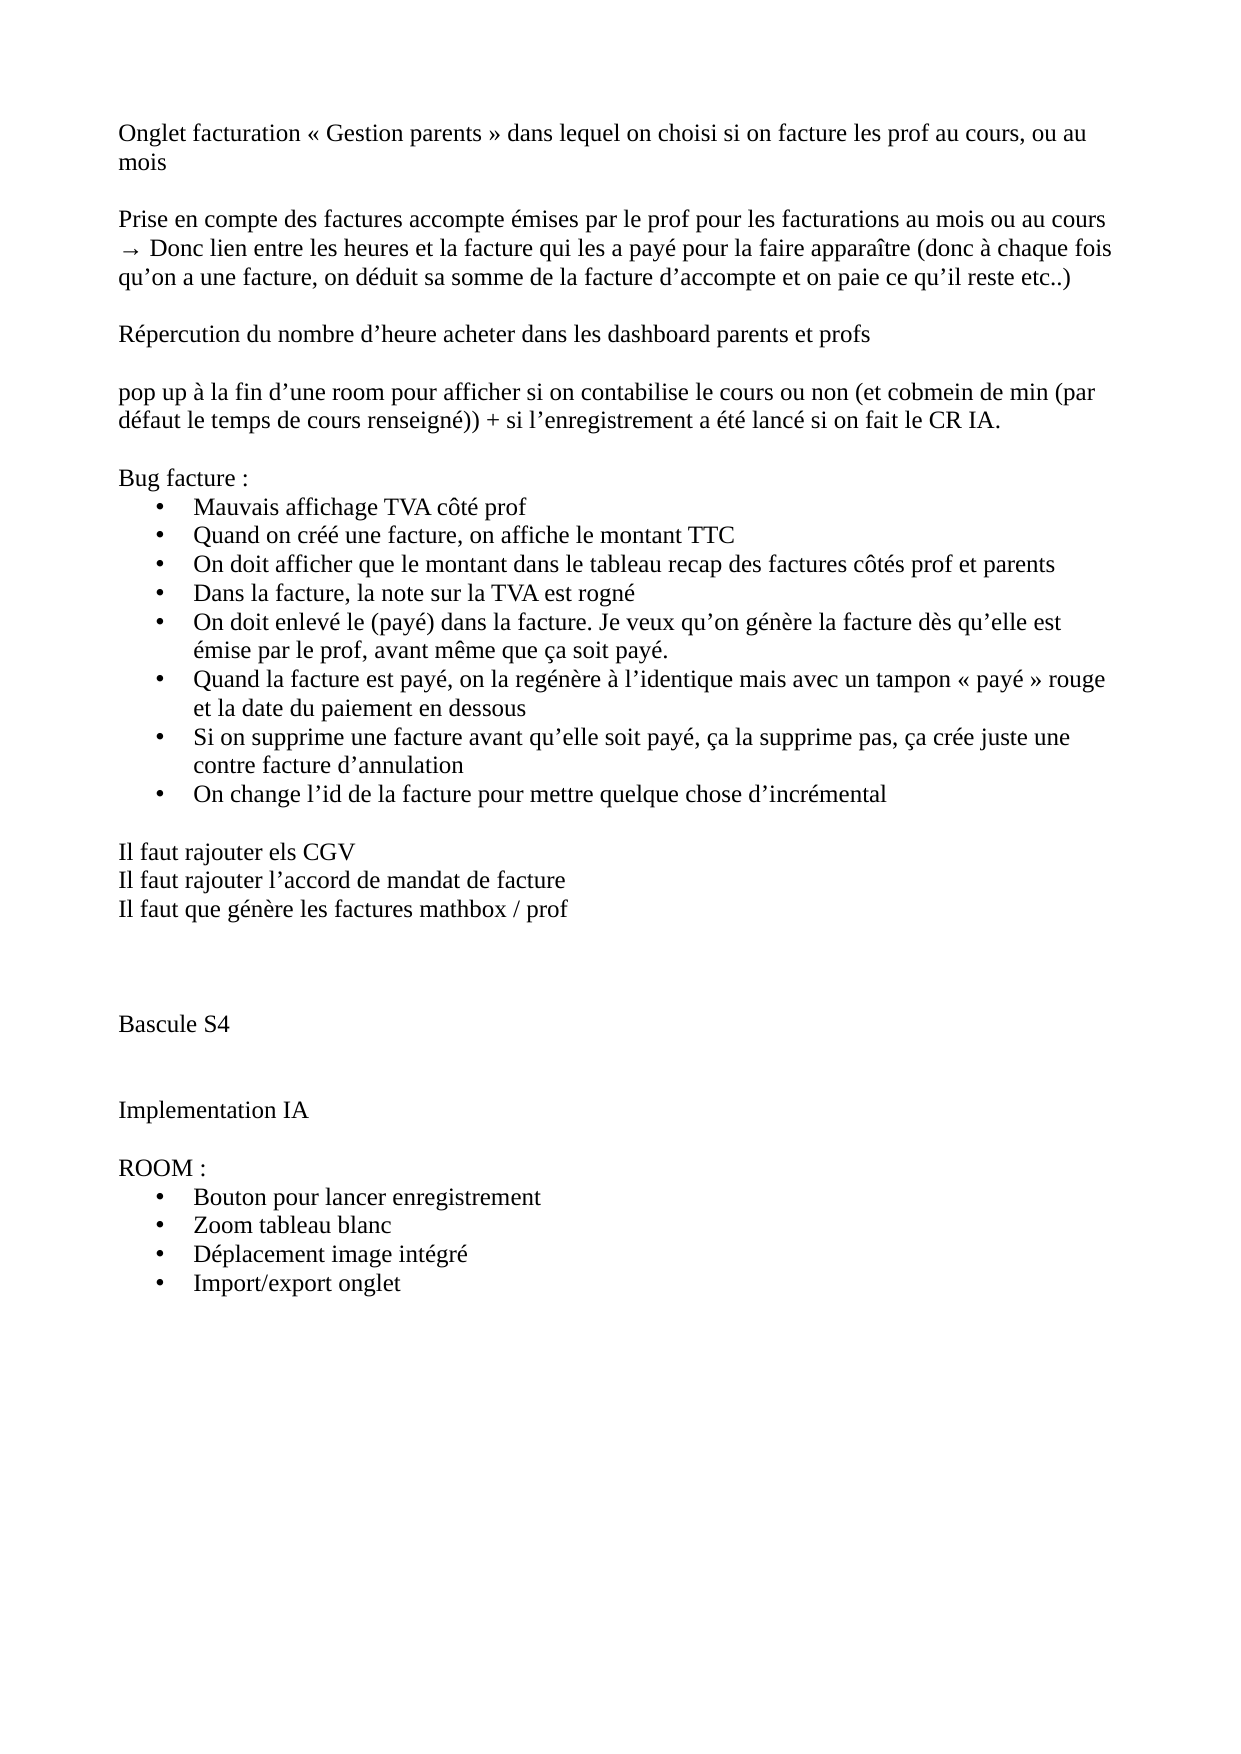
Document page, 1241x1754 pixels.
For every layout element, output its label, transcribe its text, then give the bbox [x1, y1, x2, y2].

text → Donc lien entre les heures et la facture qui les a payé pour la faire apparaître (donc à chaque fois qu’on a une facture, on déduit sa somme de la facture d’accompte et on paie ce qu’il reste etc..) [118, 233, 1122, 291]
list Quand on créé une facture, on affiche le montant TTC [156, 521, 1122, 549]
text Il faut rajouter l’accord de mandat de facture [118, 866, 1122, 894]
text Onglet facturation « Gestion parents » dans lequel on choisi si on facture les prof au cours, ou au mois [118, 118, 1122, 176]
text Prise en compte des factures accompte émises par le prof pour les facturations au mois ou au cours [118, 204, 1122, 233]
list On doit afficher que le montant dans le tableau recap des factures côtés prof et parents [156, 549, 1122, 578]
list Si on supprime une facture avant qu’elle soit payé, ça la supprime pas, ça crée juste une contre facture d’annulation [156, 722, 1122, 779]
list Mauvais affichage TVA côté prof [156, 492, 1122, 521]
text Implementation IA [118, 1096, 1122, 1124]
text Bascule S4 [118, 1009, 1122, 1038]
text pop up à la fin d’une room pour afficher si on contabilise le cours ou non (et cobmein de min (par défaut le temps de cours renseigné)) + si l’enregistrement a été lancé si on fait le CR IA. [118, 377, 1122, 434]
list Dans la facture, la note sur la TVA est rogné [156, 578, 1122, 607]
list Quand la facture est payé, on la regénère à l’identique mais avec un tampon « payé » rouge et la date du paiement en dessous [156, 664, 1122, 722]
list On doit enlevé le (payé) dans la facture. Je veux qu’on génère la facture dès qu’elle est émise par le prof, avant même que ça soit payé. [156, 607, 1122, 664]
list Import/export onglet [156, 1268, 1122, 1297]
text Bug facture : [118, 463, 1122, 492]
list Bouton pour lancer enregistrement [156, 1182, 1122, 1211]
text Répercution du nombre d’heure acheter dans les dashboard parents et profs [118, 319, 1122, 348]
list On change l’id de la facture pour mettre quelque chose d’incrémental [156, 779, 1122, 808]
text Il faut que génère les factures mathbox / prof [118, 894, 1122, 923]
text ROOM : [118, 1153, 1122, 1182]
list Zoom tableau blanc [156, 1211, 1122, 1239]
text Il faut rajouter els CGV [118, 837, 1122, 866]
list Déplacement image intégré [156, 1239, 1122, 1268]
